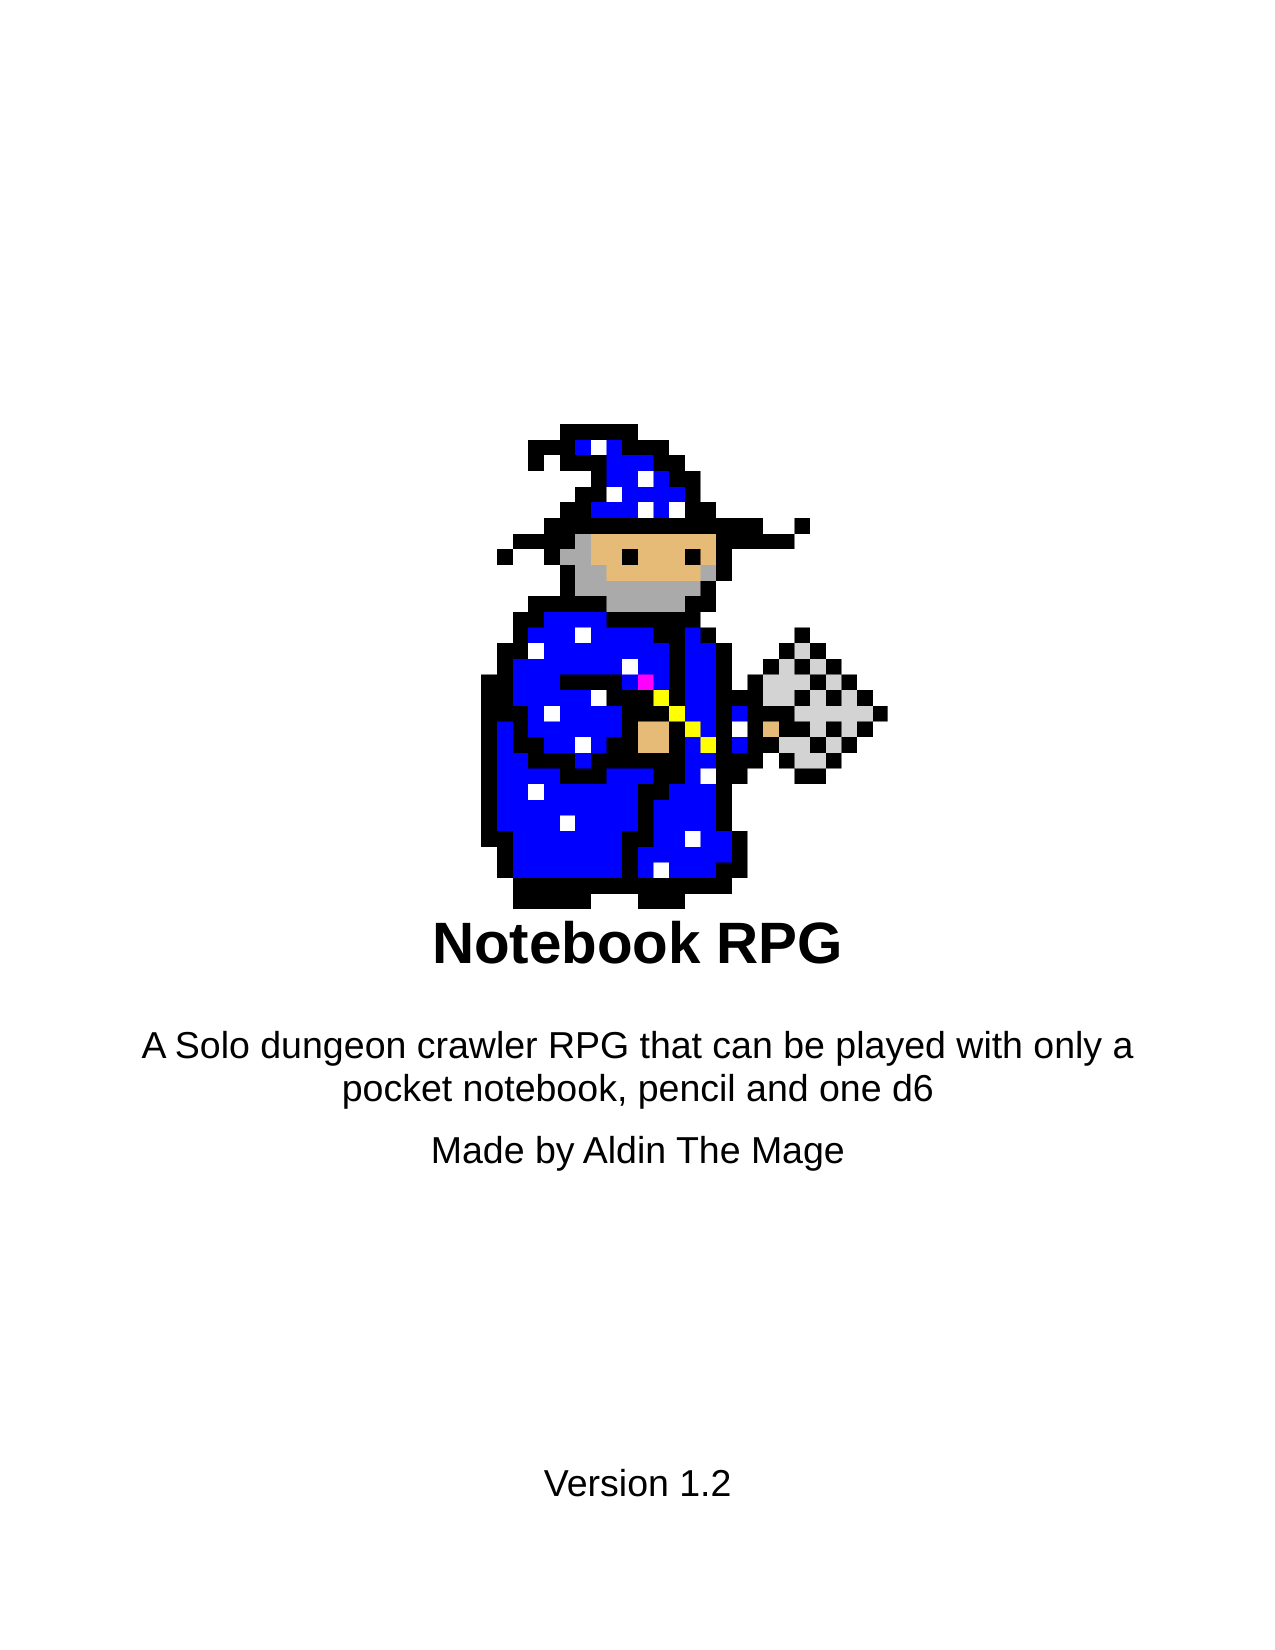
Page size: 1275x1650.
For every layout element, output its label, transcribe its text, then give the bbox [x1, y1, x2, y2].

picture [387, 408, 888, 909]
subtitle A Solo dungeon crawler RPG that can be played with only a pocket notebook, pencil and one d6 [112, 1023, 1162, 1109]
title Notebook RPG [112, 347, 1162, 975]
subtitle Version 1.2 [112, 1461, 1162, 1504]
subtitle Made by Aldin The Mage [112, 1128, 1162, 1171]
